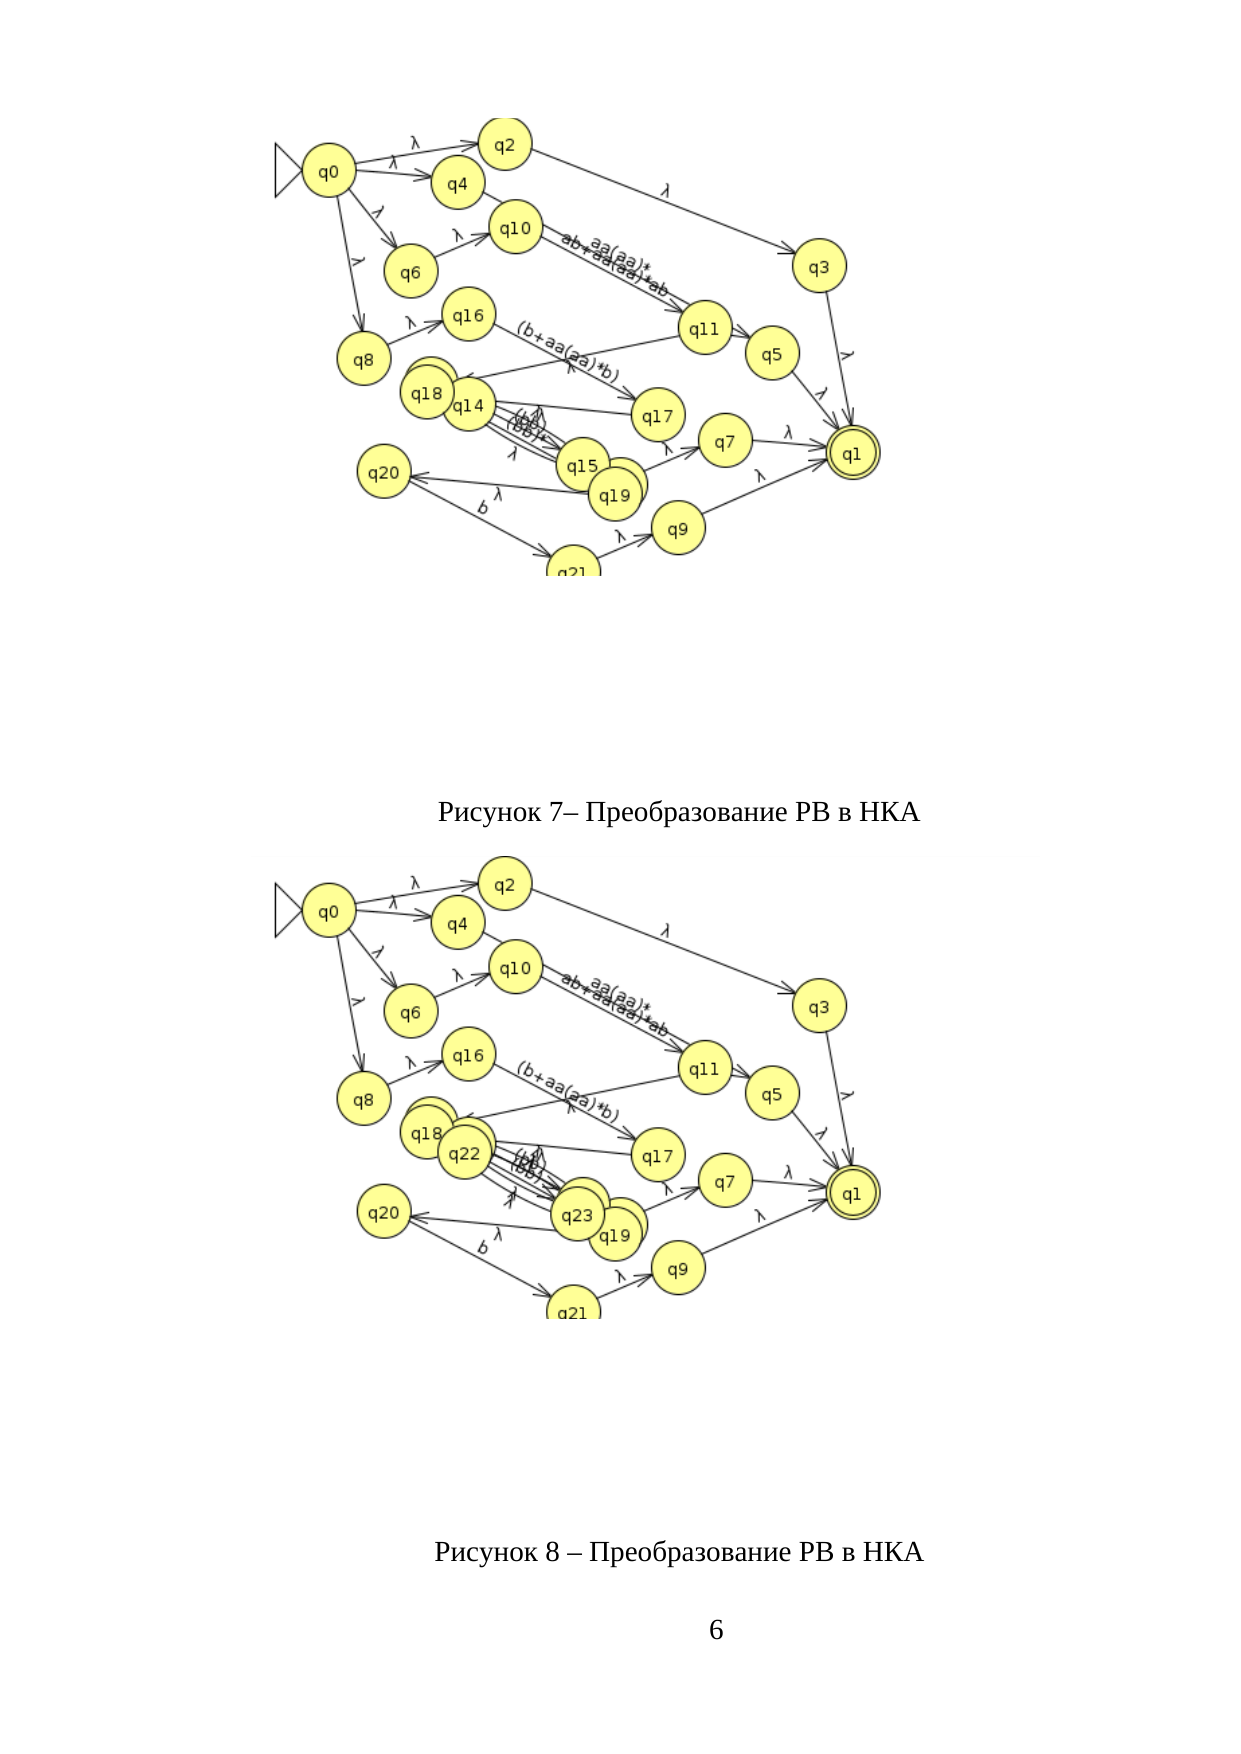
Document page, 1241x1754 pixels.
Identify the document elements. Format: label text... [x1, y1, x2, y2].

text Рисунок 8 – Преобразование РВ в НКА [177, 1534, 1181, 1568]
picture [251, 118, 1038, 576]
text Рисунок 7– Преобразование РВ в НКА [177, 794, 1181, 828]
picture [251, 856, 1041, 1319]
